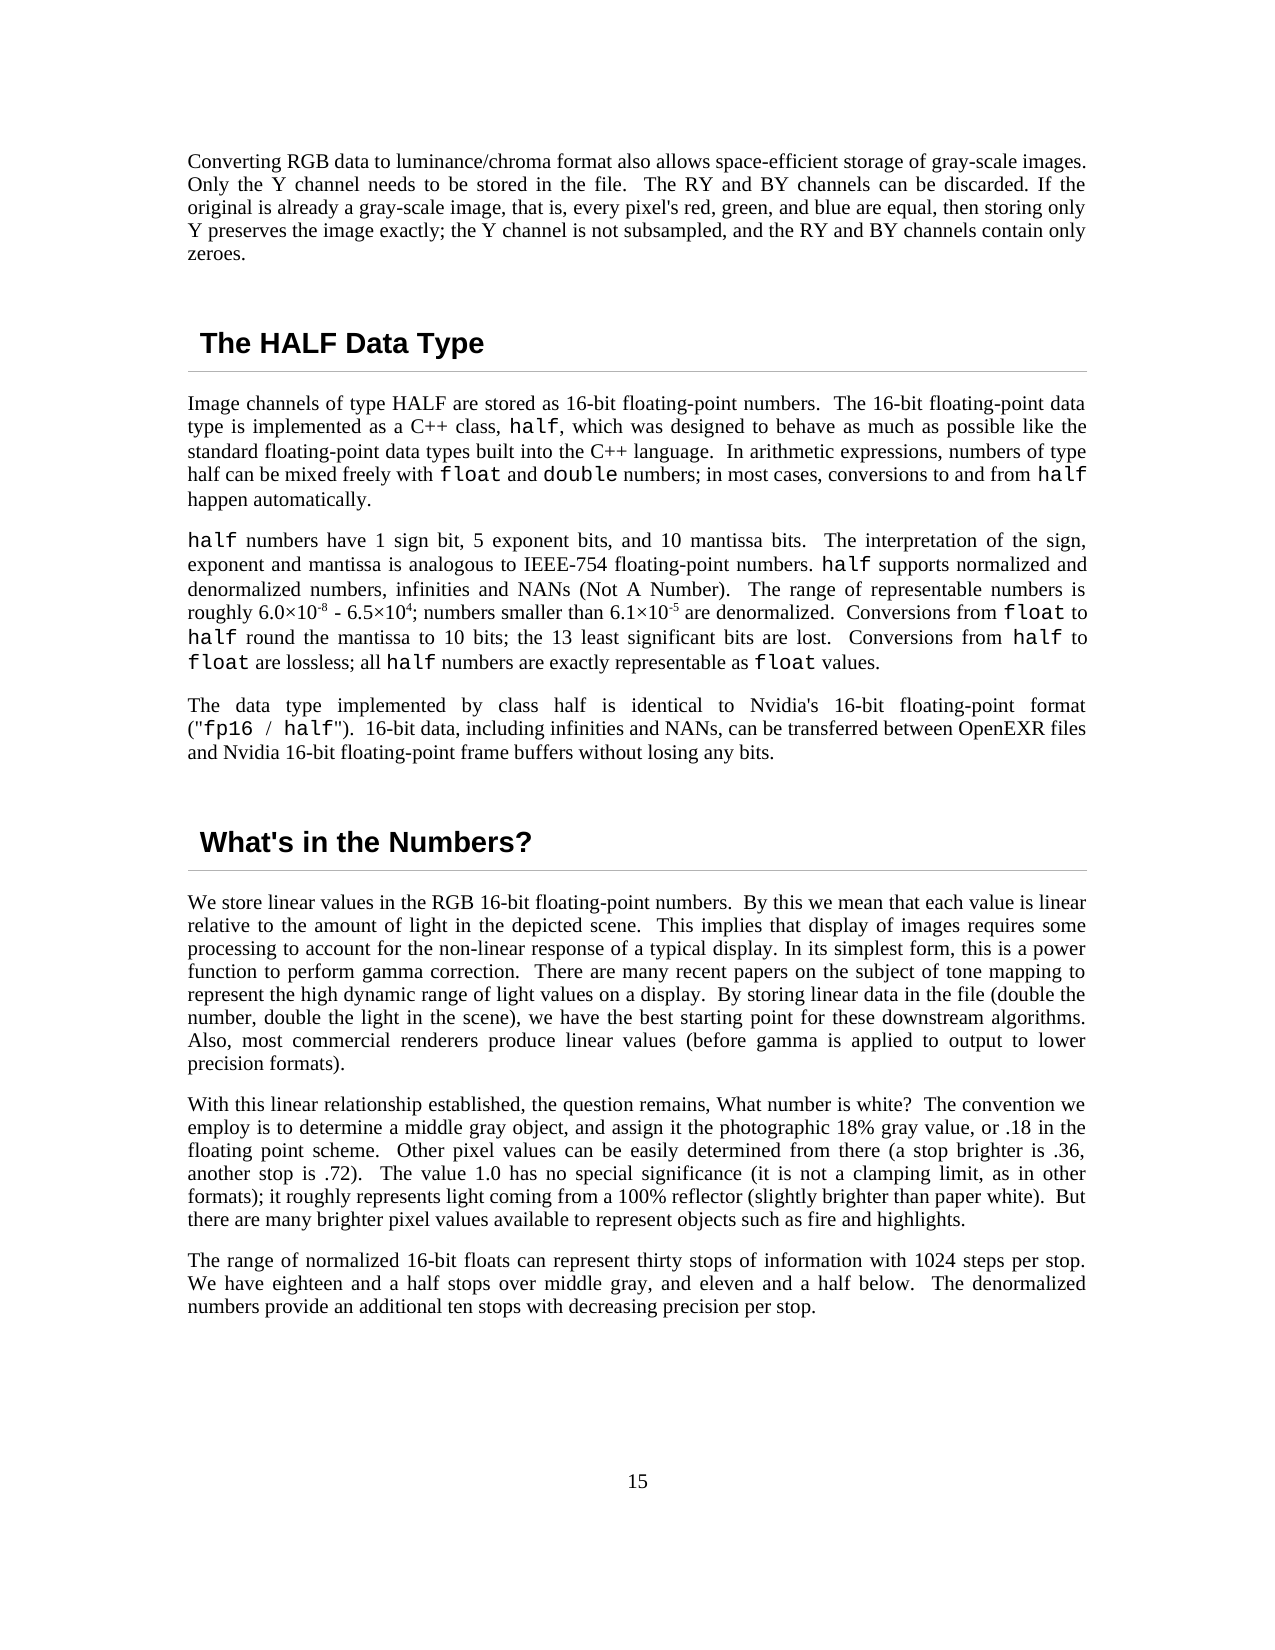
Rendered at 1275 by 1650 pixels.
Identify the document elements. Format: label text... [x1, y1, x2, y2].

text The data type implemented by class half is identical to Nvidia's 16-bit floating-point format ("fp16 / half"). 16-bit data, including infinities and NANs, can be transferred between OpenEXR files and Nvidia 16-bit floating-point frame buffers without losing any bits. [187, 693, 1087, 764]
text With this linear relationship established, the question remains, What number is white? The convention we employ is to determine a middle gray object, and assign it the photographic 18% gray value, or .18 in the floating point scheme. Other pixel values can be easily determined from there (a stop brighter is .36, another stop is .72). The value 1.0 has no special significance (it is not a clamping limit, as in other formats); it roughly represents light coming from a 100% reflector (slightly brighter than paper white). But there are many brighter pixel values available to represent objects such as fire and highlights. [187, 1093, 1087, 1231]
text The range of normalized 16-bit floats can represent thirty stops of information with 1024 steps per stop. We have eighteen and a half stops over middle gray, and eleven and a half below. The denormalized numbers provide an additional ten stops with decreasing precision per stop. [187, 1249, 1087, 1318]
text We store linear values in the RGB 16-bit floating-point numbers. By this we mean that each value is linear relative to the amount of light in the depicted scene. This implies that display of images requires some processing to account for the non-linear response of a typical display. In its simplest form, this is a power function to perform gamma correction. There are many recent papers on the subject of tone mapping to represent the high dynamic range of light values on a display. By storing linear data in the file (double the number, double the light in the scene), we have the best starting point for these downstream algorithms. Also, most commercial renderers produce linear values (before gamma is applied to output to lower precision formats). [187, 891, 1087, 1075]
subtitle The HALF Data Type [187, 314, 1087, 372]
text half numbers have 1 sign bit, 5 exponent bits, and 10 mantissa bits. The interpretation of the sign, exponent and mantissa is analogous to IEEE-754 floating-point numbers. half supports normalized and denormalized numbers, infinities and NANs (Not A Number). The range of representable numbers is roughly 6.0×10-8 - 6.5×104; numbers smaller than 6.1×10-5 are denormalized. Conversions from float to half round the mantissa to 10 bits; the 13 least significant bits are lost. Conversions from half to float are lossless; all half numbers are exactly representable as float values. [187, 528, 1087, 675]
text Converting RGB data to luminance/chroma format also allows space-efficient storage of gray-scale images. Only the Y channel needs to be stored in the file. The RY and BY channels can be discarded. If the original is already a gray-scale image, that is, every pixel's red, green, and blue are equal, then storing only Y preserves the image exactly; the Y channel is not subsampled, and the RY and BY channels contain only zeroes. [187, 150, 1087, 265]
subtitle What's in the Numbers? [187, 814, 1087, 871]
text Image channels of type HALF are stored as 16-bit floating-point numbers. The 16-bit floating-point data type is implemented as a C++ class, half, which was designed to behave as much as possible like the standard floating-point data types built into the C++ language. In arithmetic expressions, numbers of type half can be mixed freely with float and double numbers; in most cases, conversions to and from half happen automatically. [187, 392, 1087, 510]
